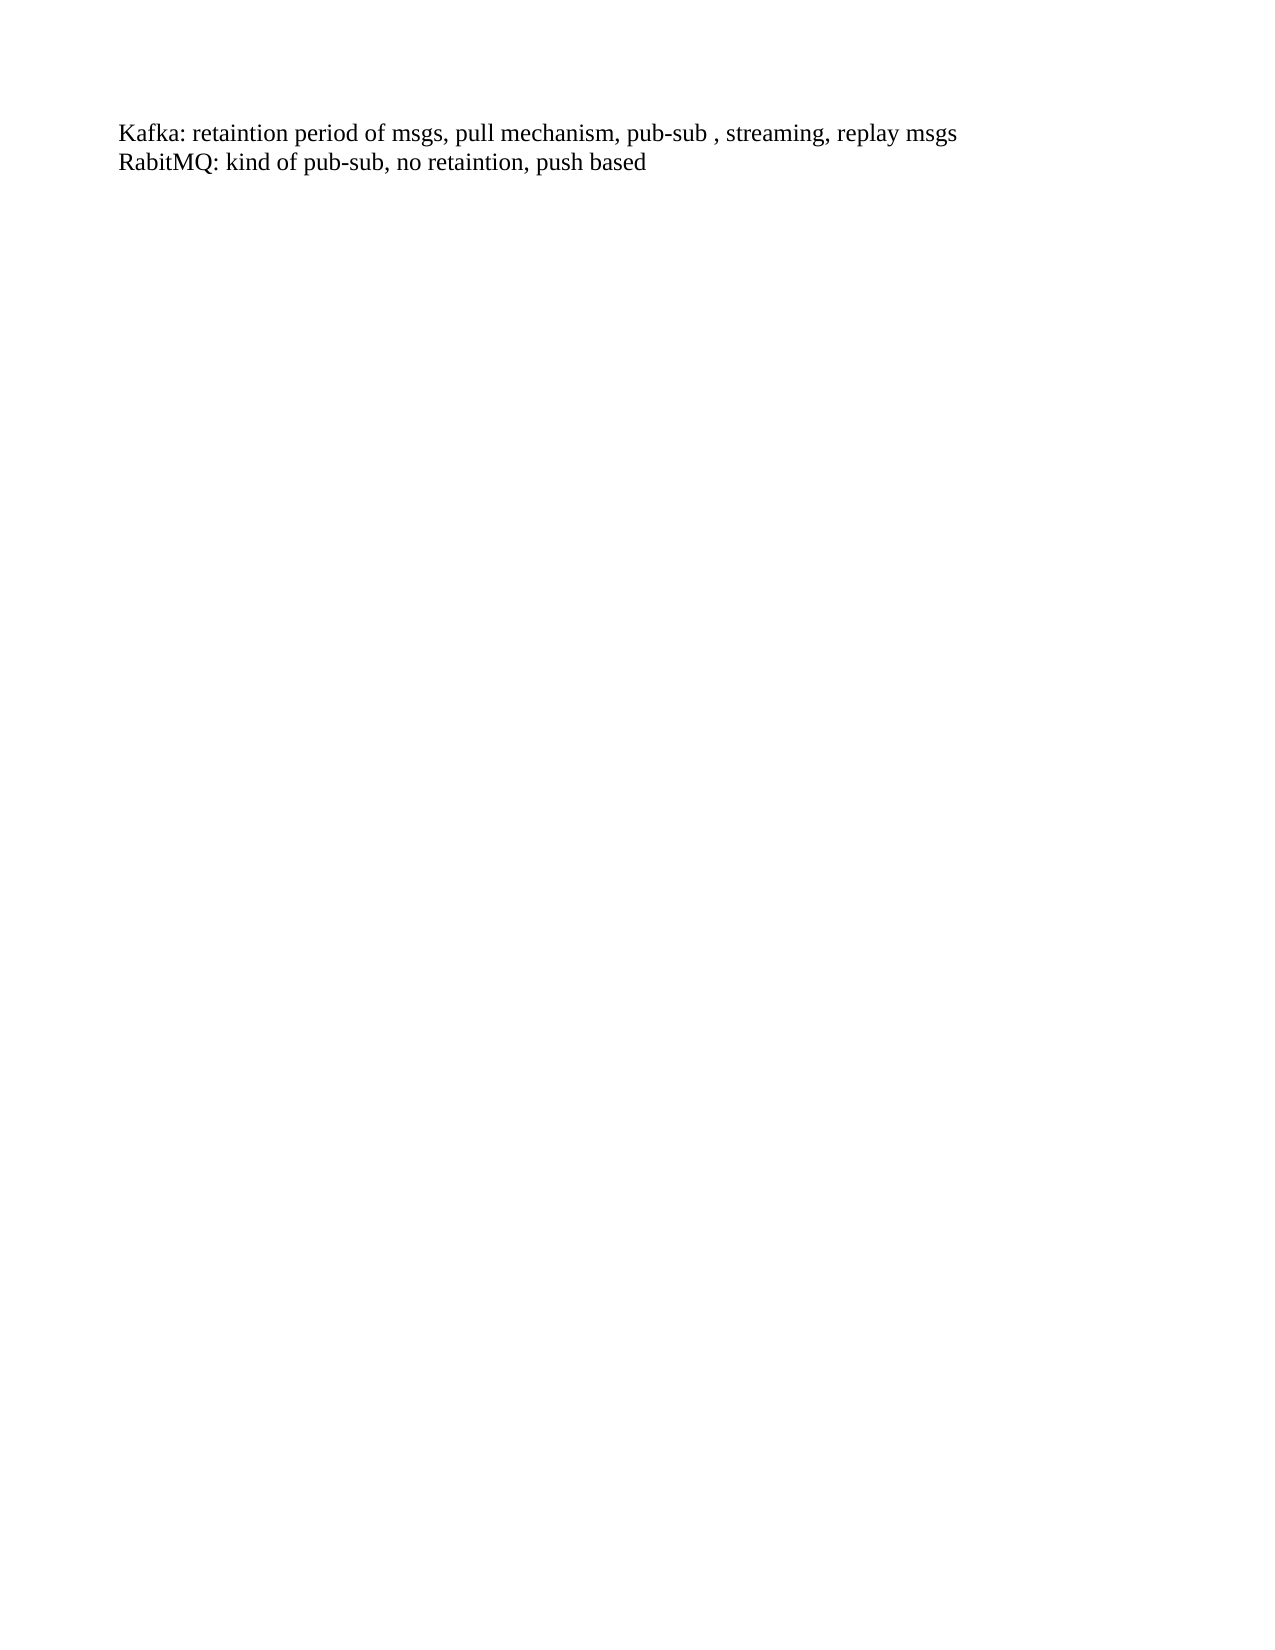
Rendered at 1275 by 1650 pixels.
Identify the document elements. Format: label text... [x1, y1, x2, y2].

text RabitMQ: kind of pub-sub, no retaintion, push based [118, 147, 1157, 176]
text Kafka: retaintion period of msgs, pull mechanism, pub-sub , streaming, replay msgs [118, 118, 1157, 147]
